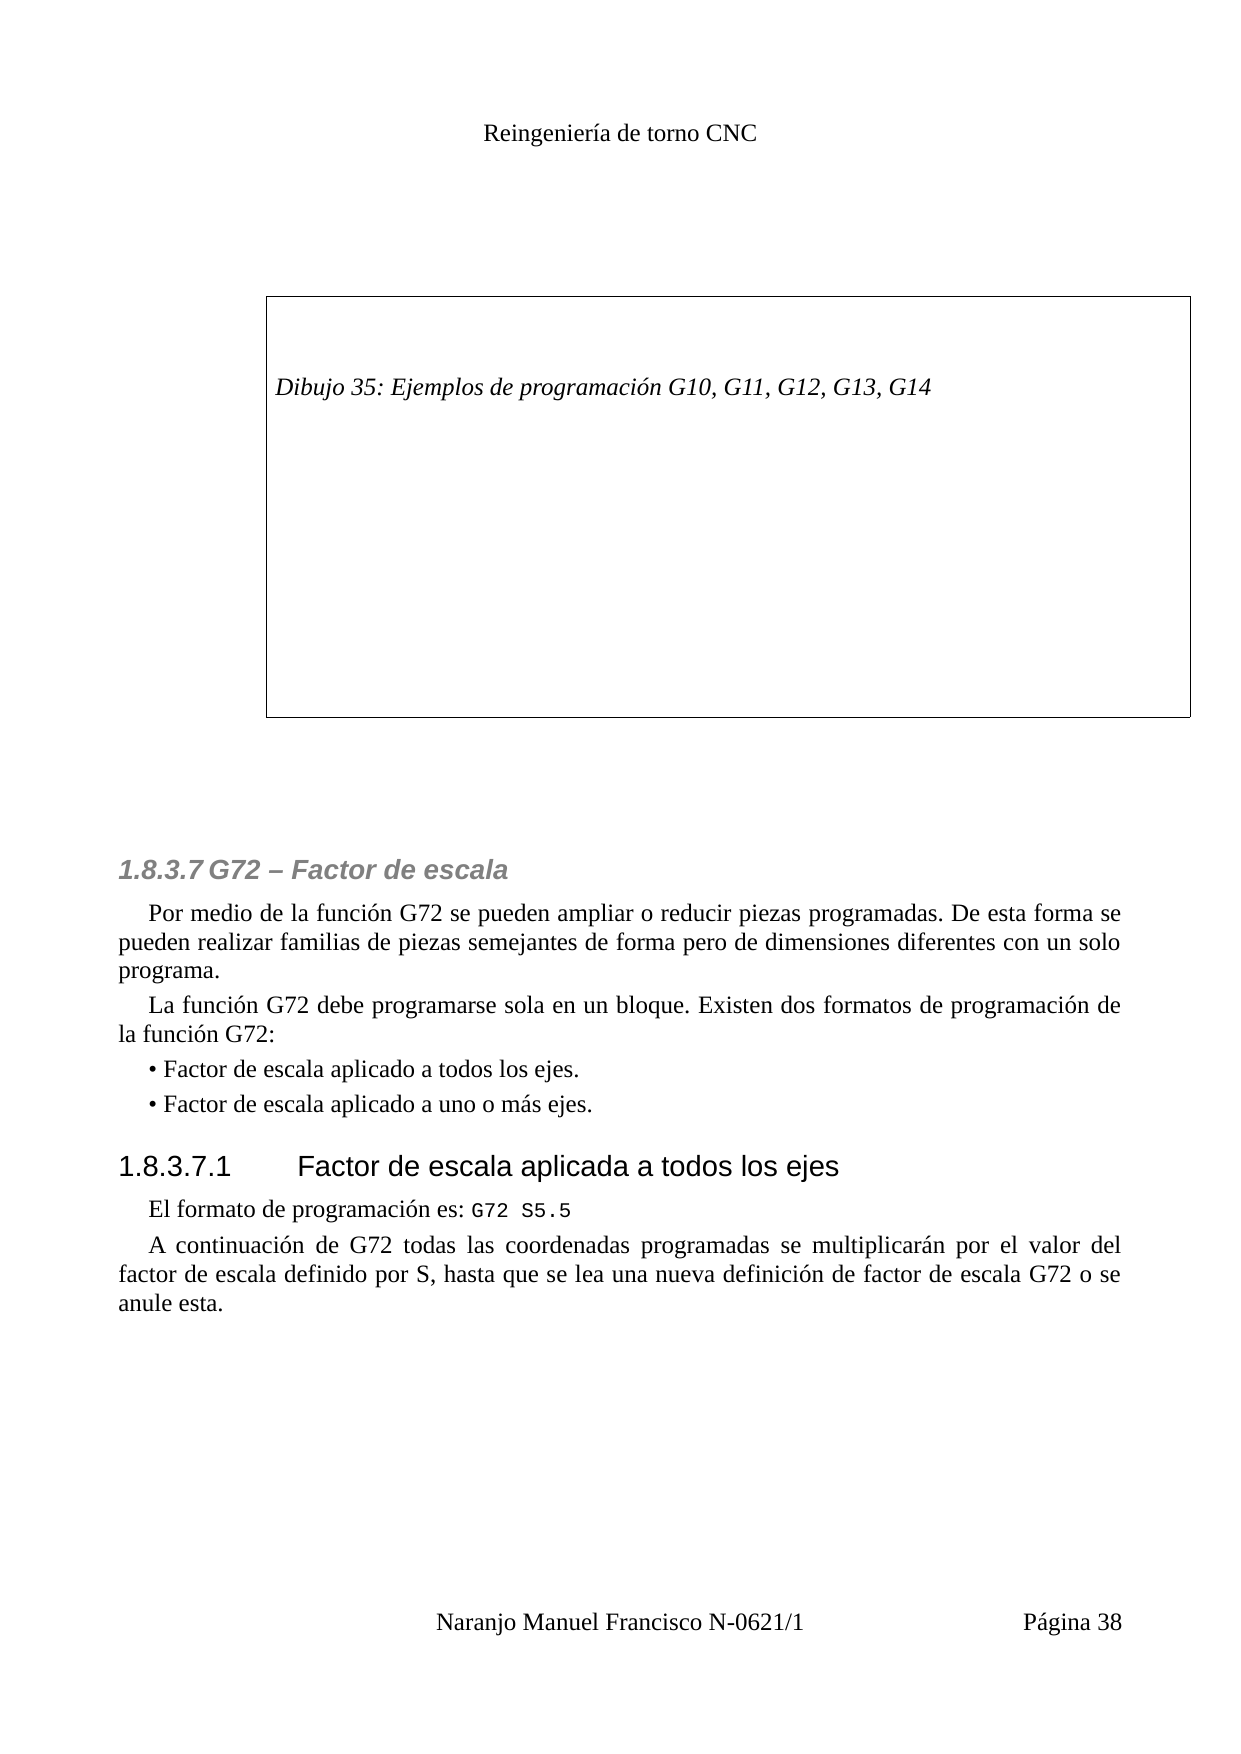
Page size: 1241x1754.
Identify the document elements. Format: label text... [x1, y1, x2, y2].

text • Factor de escala aplicado a uno o más ejes. [118, 1089, 1122, 1117]
text • Factor de escala aplicado a todos los ejes. [118, 1054, 1122, 1083]
text Dibujo 35: Ejemplos de programación G10, G11, G12, G13, G14 [275, 372, 1181, 401]
text El formato de programación es: G72 S5.5 [118, 1194, 1122, 1224]
subtitle G72 – Factor de escala [118, 854, 1122, 886]
table_header [275, 317, 1175, 348]
text La función G72 debe programarse sola en un bloque. Existen dos formatos de programación de la función G72: [118, 990, 1122, 1048]
text A continuación de G72 todas las coordenadas programadas se multiplicarán por el valor del factor de escala definido por S, hasta que se lea una nueva definición de factor de escala G72 o se anule esta. [118, 1230, 1122, 1316]
subtitle Factor de escala aplicada a todos los ejes [118, 1148, 1122, 1182]
text Por medio de la función G72 se pueden ampliar o reducir piezas programadas. De esta forma se pueden realizar familias de piezas semejantes de forma pero de dimensiones diferentes con un solo programa. [118, 898, 1122, 984]
